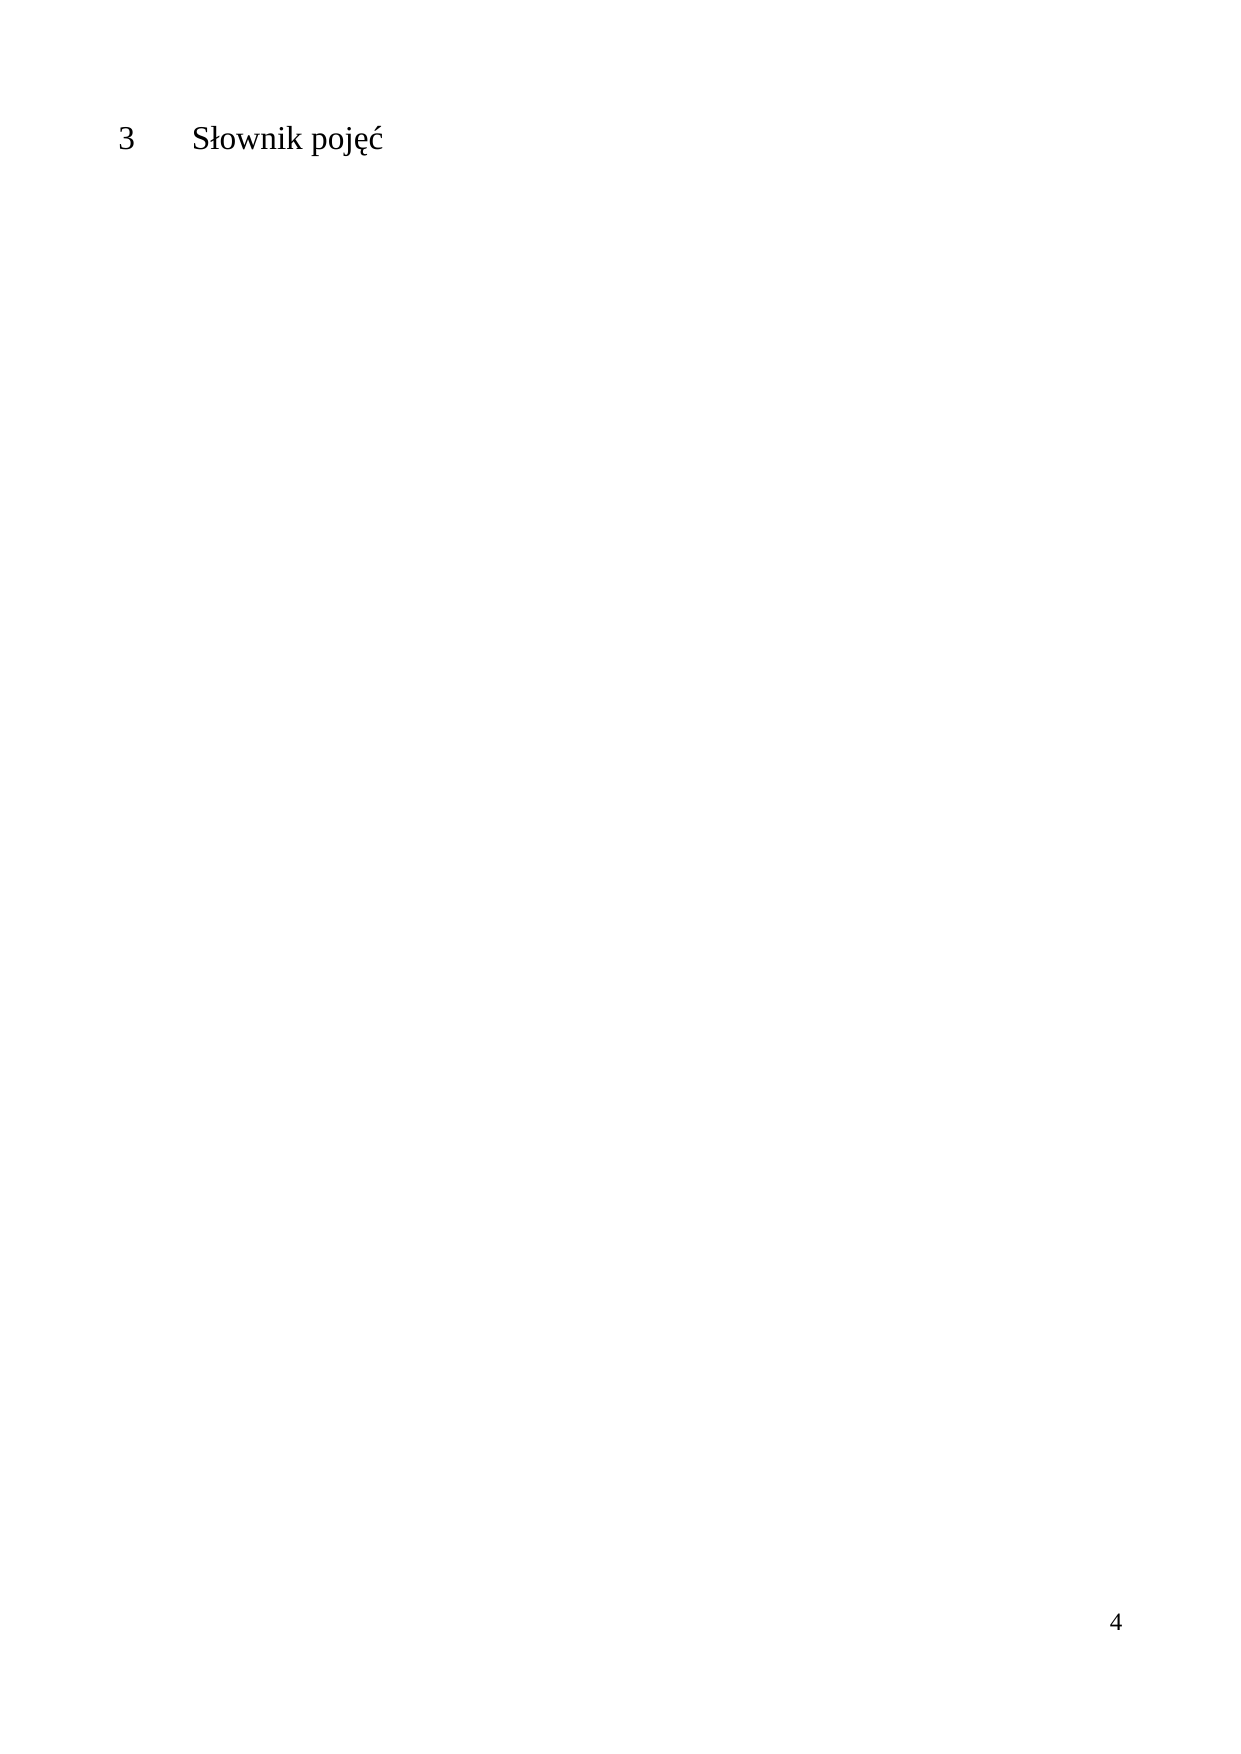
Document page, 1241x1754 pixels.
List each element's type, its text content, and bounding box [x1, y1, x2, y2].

text 3 Słownik pojęć [118, 118, 1122, 156]
